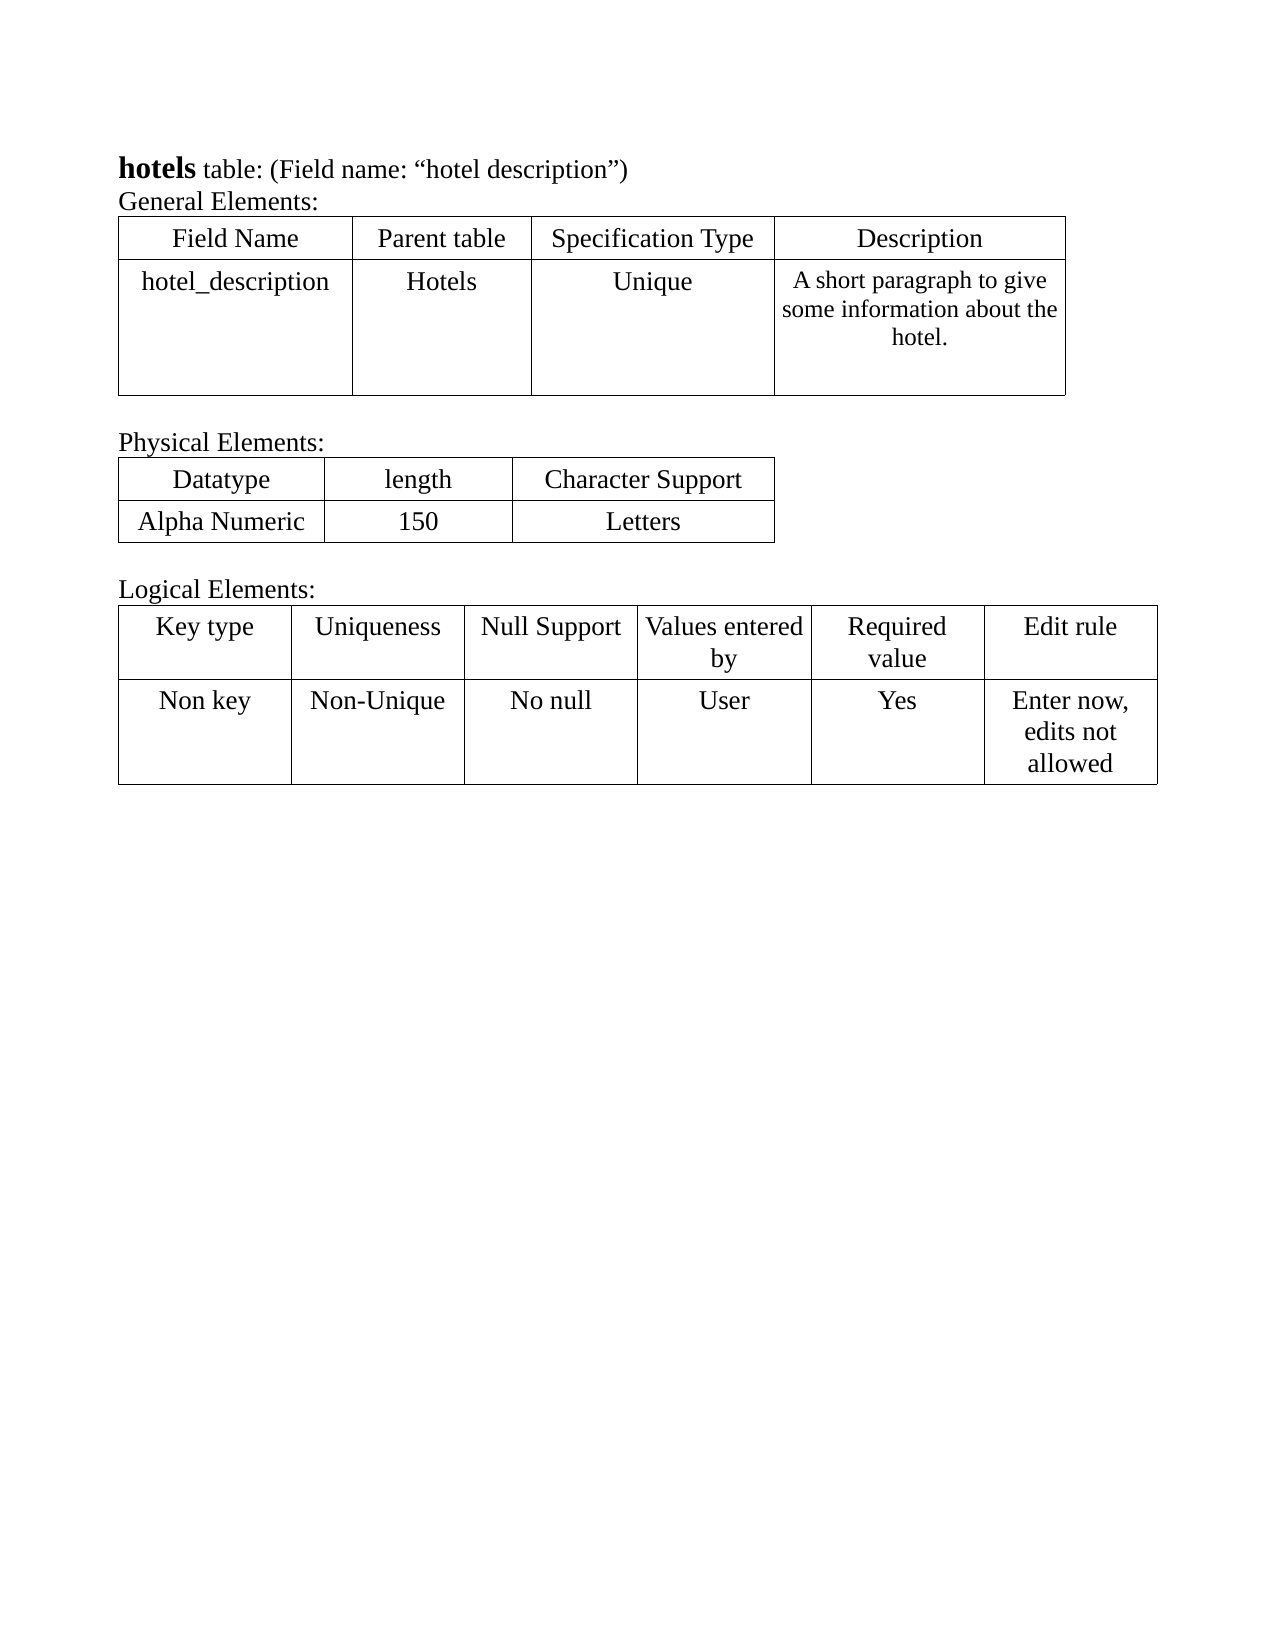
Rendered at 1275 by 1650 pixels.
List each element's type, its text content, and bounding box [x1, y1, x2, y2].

table_cell Yes [812, 680, 984, 783]
table_header Datatype [119, 458, 324, 499]
table_header Values entered by [638, 606, 811, 678]
table_cell hotel_description [119, 260, 352, 394]
table_header Edit rule [985, 606, 1157, 678]
text hotels table: (Field name: “hotel description”) [118, 149, 1157, 185]
table_cell No null [465, 680, 637, 783]
table_cell Alpha Numeric [119, 501, 324, 542]
table_cell Non-Unique [292, 680, 464, 783]
table_cell Letters [513, 501, 774, 542]
table_cell Unique [532, 260, 774, 394]
table_header Character Support [513, 458, 774, 499]
table_header Specification Type [532, 217, 774, 259]
table_header Description [775, 217, 1065, 259]
table_cell Non key [119, 680, 291, 783]
table_header Null Support [465, 606, 637, 678]
text Physical Elements: [118, 426, 1157, 457]
table_cell A short paragraph to give some information about the hotel. [775, 260, 1065, 394]
table_cell Enter now, edits not allowed [985, 680, 1157, 783]
table_header Key type [119, 606, 291, 678]
table_cell Hotels [353, 260, 531, 394]
table_header Uniqueness [292, 606, 464, 678]
table_header Parent table [353, 217, 531, 259]
table_header Required value [812, 606, 984, 678]
table_header Field Name [119, 217, 352, 259]
table_cell 150 [325, 501, 512, 542]
text General Elements: [118, 185, 1157, 216]
table_cell User [638, 680, 811, 783]
text Logical Elements: [118, 573, 1157, 605]
table_header length [325, 458, 512, 499]
